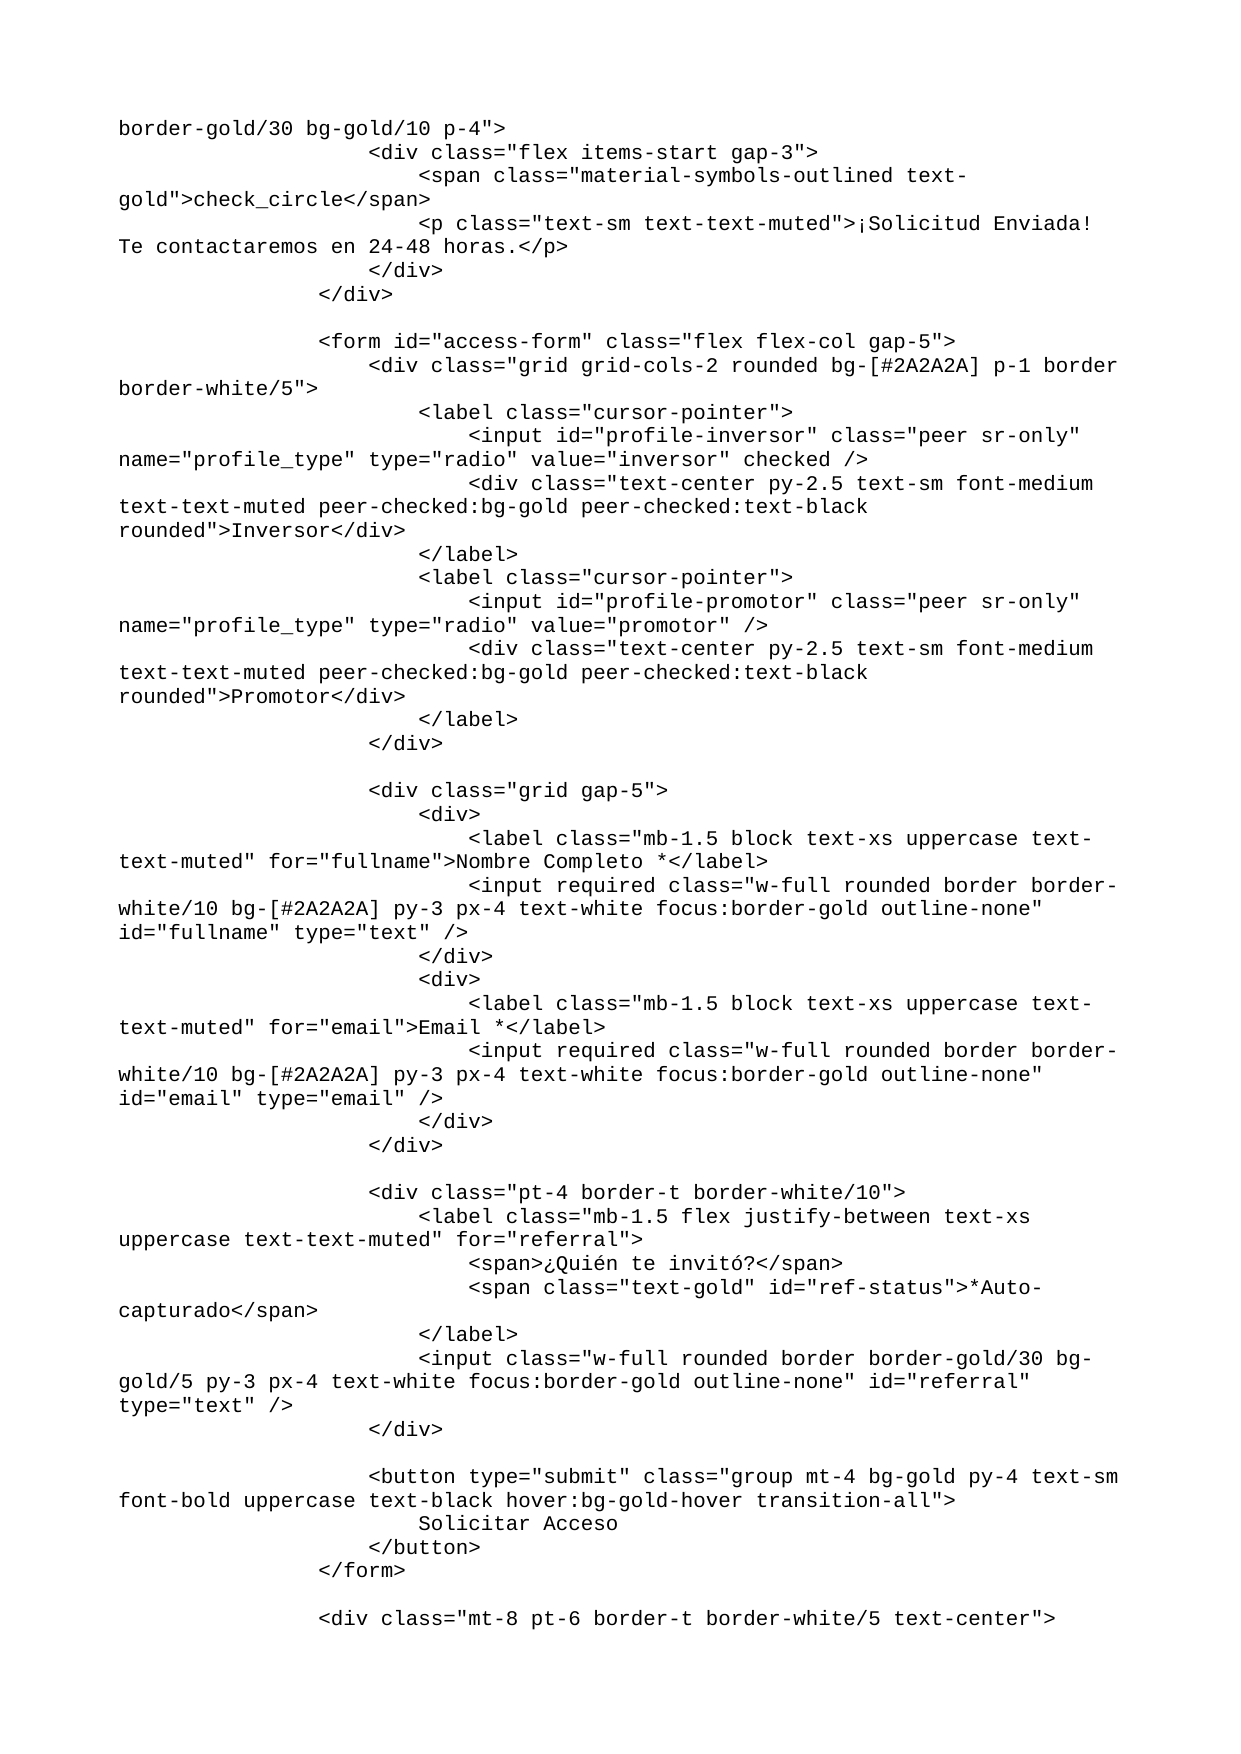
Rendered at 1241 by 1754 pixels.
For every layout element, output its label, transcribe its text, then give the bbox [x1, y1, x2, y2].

table_cell border-gold/30 bg-gold/10 p-4"> <div class="flex items-start gap-3"> <span class="material-symbols-outlined text-gold">check_circle</span> <p class="text-sm text-text-muted">¡Solicitud Enviada! Te contactaremos en 24-48 horas.</p> </div> </div> <form id="access-form" class="flex flex-col gap-5"> <div class="grid grid-cols-2 rounded bg-[#2A2A2A] p-1 border border-white/5"> <label class="cursor-pointer"> <input id="profile-inversor" class="peer sr-only" name="profile_type" type="radio" value="inversor" checked /> <div class="text-center py-2.5 text-sm font-medium text-text-muted peer-checked:bg-gold peer-checked:text-black rounded">Inversor</div> </label> <label class="cursor-pointer"> <input id="profile-promotor" class="peer sr-only" name="profile_type" type="radio" value="promotor" /> <div class="text-center py-2.5 text-sm font-medium text-text-muted peer-checked:bg-gold peer-checked:text-black rounded">Promotor</div> </label> </div> <div class="grid gap-5"> <div> <label class="mb-1.5 block text-xs uppercase text-text-muted" for="fullname">Nombre Completo *</label> <input required class="w-full rounded border border-white/10 bg-[#2A2A2A] py-3 px-4 text-white focus:border-gold outline-none" id="fullname" type="text" /> </div> <div> <label class="mb-1.5 block text-xs uppercase text-text-muted" for="email">Email *</label> <input required class="w-full rounded border border-white/10 bg-[#2A2A2A] py-3 px-4 text-white focus:border-gold outline-none" id="email" type="email" /> </div> </div> <div class="pt-4 border-t border-white/10"> <label class="mb-1.5 flex justify-between text-xs uppercase text-text-muted" for="referral"> <span>¿Quién te invitó?</span> <span class="text-gold" id="ref-status">*Auto-capturado</span> </label> <input class="w-full rounded border border-gold/30 bg-gold/5 py-3 px-4 text-white focus:border-gold outline-none" id="referral" type="text" /> </div> <button type="submit" class="group mt-4 bg-gold py-4 text-sm font-bold uppercase text-black hover:bg-gold-hover transition-all"> Solicitar Acceso </button> </form> <div class="mt-8 pt-6 border-t border-white/5 text-center"> [118, 118, 1122, 1631]
